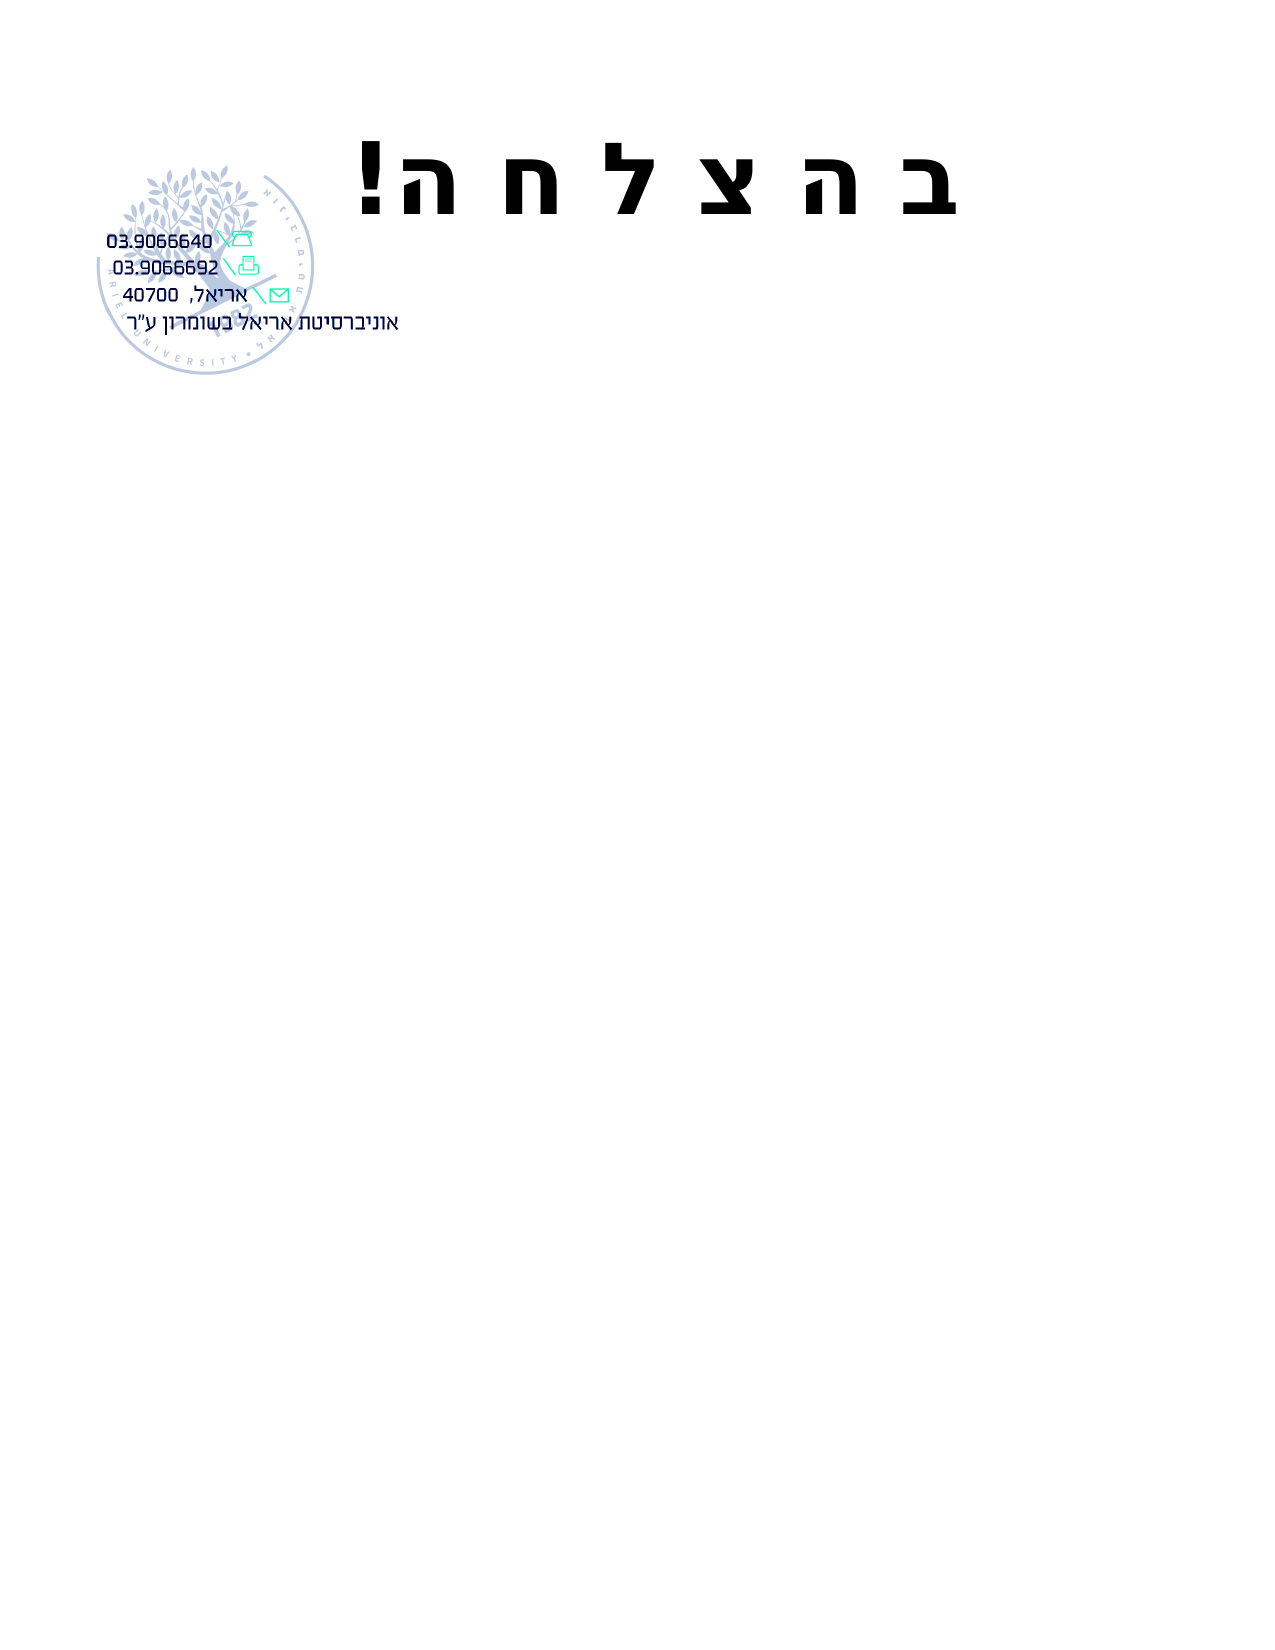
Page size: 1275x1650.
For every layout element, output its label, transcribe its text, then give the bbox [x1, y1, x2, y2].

text ב ה צ ל ח ה! [150, 122, 1125, 238]
picture [35, 151, 1275, 437]
